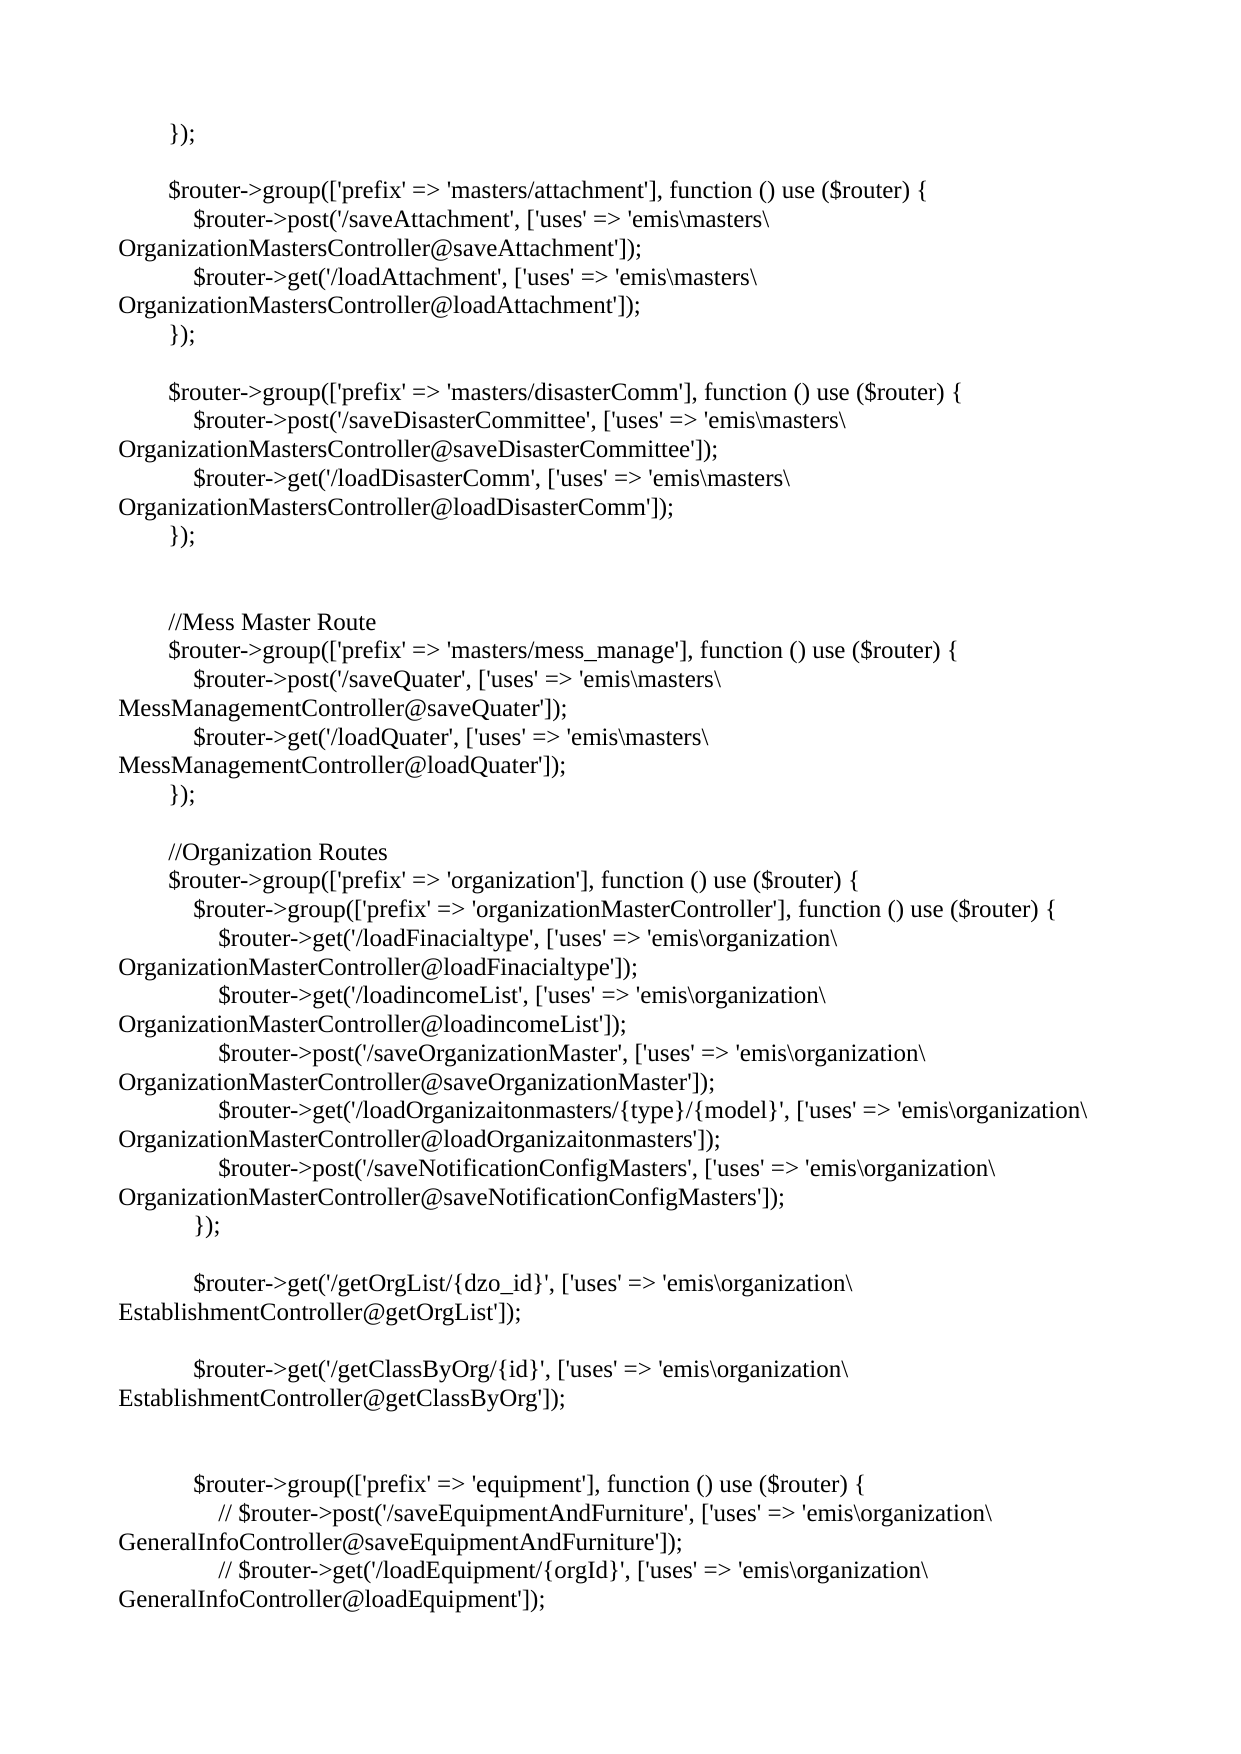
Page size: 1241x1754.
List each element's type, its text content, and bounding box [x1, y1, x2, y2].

text //Organization Routes [118, 837, 1122, 866]
text $router->get('/loadDisasterComm', ['uses' => 'emis\masters\OrganizationMastersController@loadDisasterComm']); [118, 463, 1122, 521]
text }); [118, 521, 1122, 549]
text $router->get('/loadincomeList', ['uses' => 'emis\organization\OrganizationMasterController@loadincomeList']); [118, 981, 1122, 1038]
text // $router->post('/saveEquipmentAndFurniture', ['uses' => 'emis\organization\GeneralInfoController@saveEquipmentAndFurniture']); [118, 1498, 1122, 1556]
text $router->get('/loadAttachment', ['uses' => 'emis\masters\OrganizationMastersController@loadAttachment']); [118, 262, 1122, 319]
text $router->group(['prefix' => 'masters/mess_manage'], function () use ($router) { [118, 636, 1122, 664]
text $router->post('/saveOrganizationMaster', ['uses' => 'emis\organization\OrganizationMasterController@saveOrganizationMaster']); [118, 1038, 1122, 1096]
text $router->post('/saveNotificationConfigMasters', ['uses' => 'emis\organization\OrganizationMasterController@saveNotificationConfigMasters']); [118, 1153, 1122, 1211]
text $router->post('/saveAttachment', ['uses' => 'emis\masters\OrganizationMastersController@saveAttachment']); [118, 204, 1122, 262]
text $router->get('/loadOrganizaitonmasters/{type}/{model}', ['uses' => 'emis\organization\OrganizationMasterController@loadOrganizaitonmasters']); [118, 1096, 1122, 1153]
text $router->group(['prefix' => 'equipment'], function () use ($router) { [118, 1469, 1122, 1498]
text $router->group(['prefix' => 'masters/disasterComm'], function () use ($router) { [118, 377, 1122, 406]
text }); [118, 118, 1122, 147]
text $router->group(['prefix' => 'organizationMasterController'], function () use ($router) { [118, 894, 1122, 923]
text $router->get('/loadQuater', ['uses' => 'emis\masters\MessManagementController@loadQuater']); [118, 722, 1122, 779]
text //Mess Master Route [118, 607, 1122, 636]
text $router->post('/saveDisasterCommittee', ['uses' => 'emis\masters\OrganizationMastersController@saveDisasterCommittee']); [118, 406, 1122, 463]
text // $router->get('/loadEquipment/{orgId}', ['uses' => 'emis\organization\GeneralInfoController@loadEquipment']); [118, 1556, 1122, 1613]
text $router->group(['prefix' => 'masters/attachment'], function () use ($router) { [118, 176, 1122, 204]
text }); [118, 1211, 1122, 1239]
text }); [118, 319, 1122, 348]
text }); [118, 779, 1122, 808]
text $router->get('/getClassByOrg/{id}', ['uses' => 'emis\organization\EstablishmentController@getClassByOrg']); [118, 1354, 1122, 1412]
text $router->group(['prefix' => 'organization'], function () use ($router) { [118, 866, 1122, 894]
text $router->get('/getOrgList/{dzo_id}', ['uses' => 'emis\organization\EstablishmentController@getOrgList']); [118, 1268, 1122, 1326]
text $router->get('/loadFinacialtype', ['uses' => 'emis\organization\OrganizationMasterController@loadFinacialtype']); [118, 923, 1122, 981]
text $router->post('/saveQuater', ['uses' => 'emis\masters\MessManagementController@saveQuater']); [118, 664, 1122, 722]
